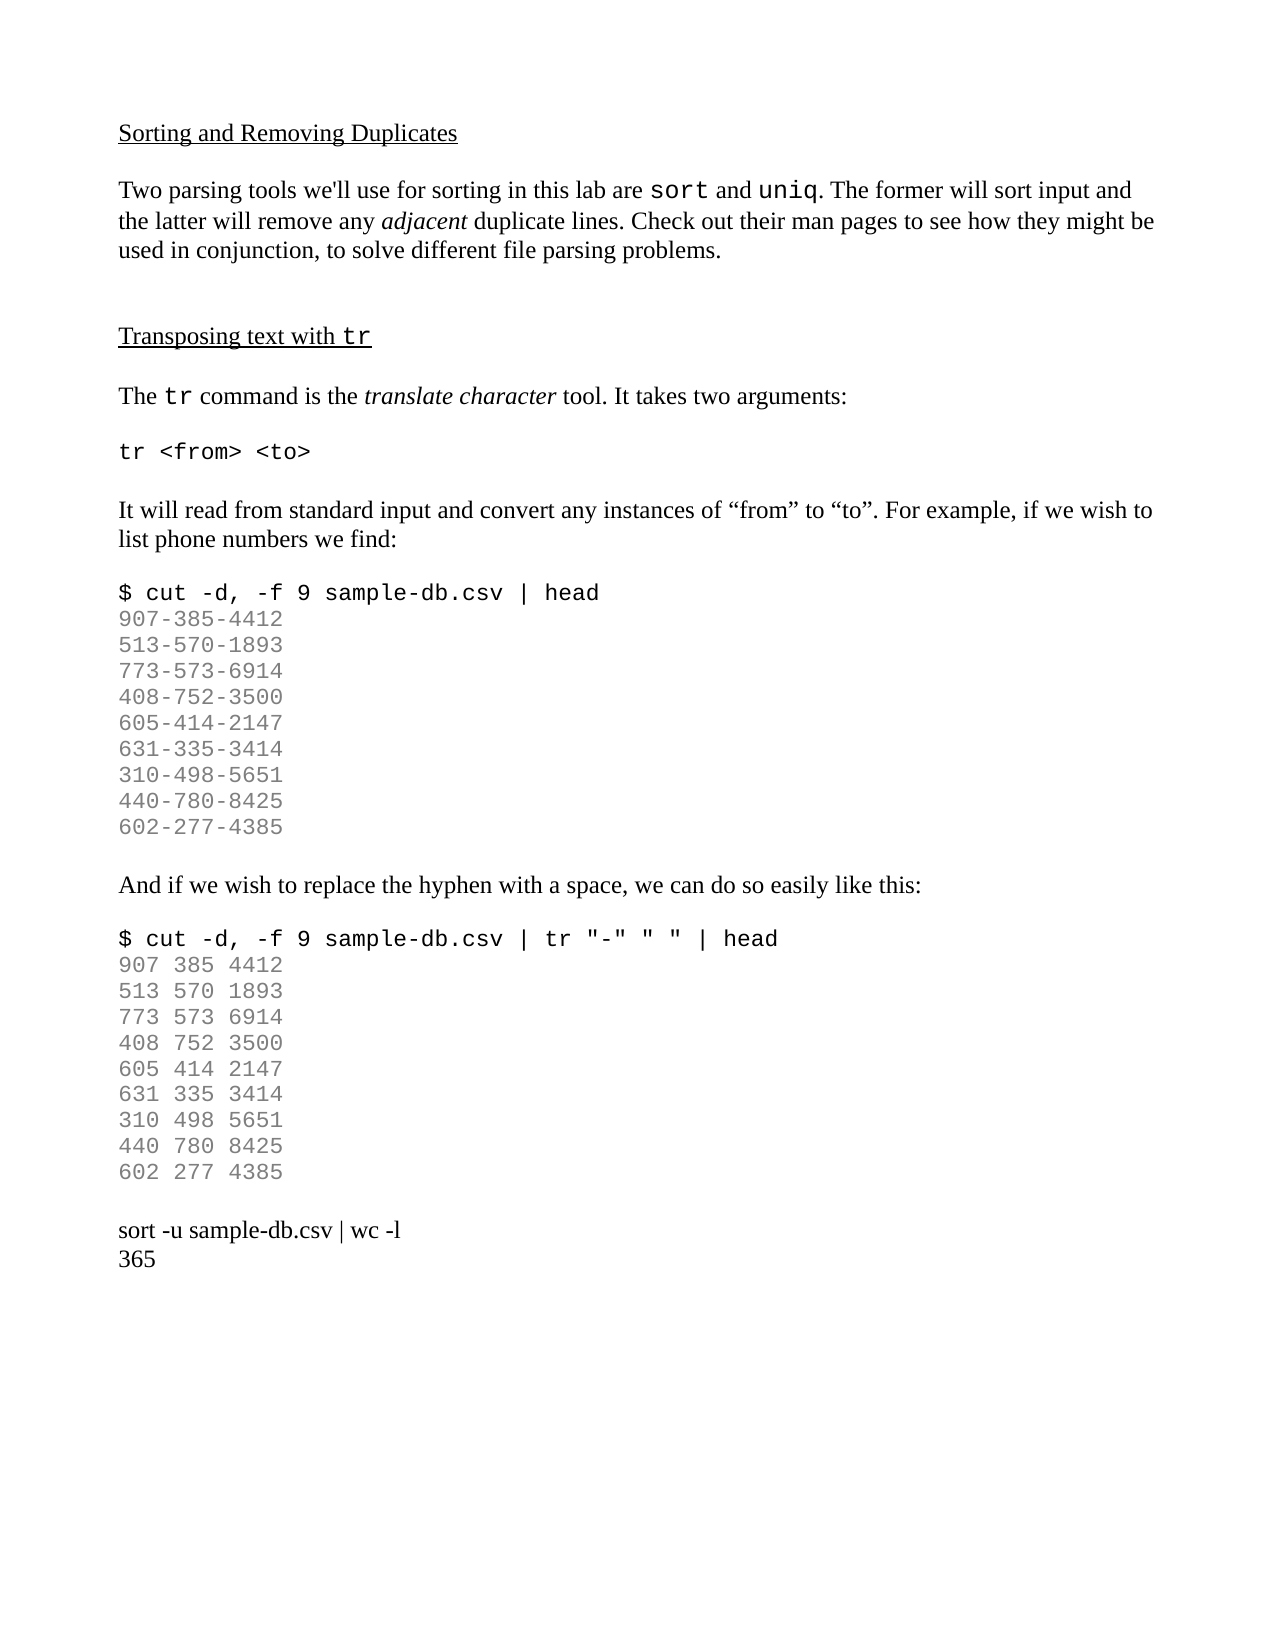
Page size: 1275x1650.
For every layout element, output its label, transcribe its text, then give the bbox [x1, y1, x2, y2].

text 631 335 3414 [118, 1083, 1157, 1109]
text tr <from> <to> [118, 441, 1157, 467]
text 513 570 1893 [118, 979, 1157, 1005]
text Two parsing tools we'll use for sorting in this lab are sort and uniq. The former will sort input and the latter will remove any adjacent duplicate lines. Check out their man pages to see how they might be used in conjunction, to solve different file parsing problems. [118, 176, 1157, 264]
text 605-414-2147 [118, 711, 1157, 737]
text It will read from standard input and convert any instances of “from” to “to”. For example, if we wish to list phone numbers we find: [118, 495, 1157, 553]
text 513-570-1893 [118, 633, 1157, 659]
text Transposing text with tr [118, 321, 1157, 352]
text $ cut -d, -f 9 sample-db.csv | head [118, 582, 1157, 607]
text 408 752 3500 [118, 1031, 1157, 1057]
text sort -u sample-db.csv | wc -l [118, 1215, 1157, 1244]
text 907-385-4412 [118, 607, 1157, 633]
text 602 277 4385 [118, 1161, 1157, 1187]
text 408-752-3500 [118, 685, 1157, 711]
text 605 414 2147 [118, 1057, 1157, 1083]
text 602-277-4385 [118, 815, 1157, 841]
text 440-780-8425 [118, 789, 1157, 815]
text Sorting and Removing Duplicates [118, 118, 1157, 147]
text 773 573 6914 [118, 1005, 1157, 1031]
text $ cut -d, -f 9 sample-db.csv | tr "-" " " | head [118, 927, 1157, 953]
text And if we wish to replace the hyphen with a space, we can do so easily like this: [118, 870, 1157, 898]
text 773-573-6914 [118, 659, 1157, 685]
text The tr command is the translate character tool. It takes two arguments: [118, 381, 1157, 412]
text 310-498-5651 [118, 763, 1157, 789]
text 310 498 5651 [118, 1109, 1157, 1135]
text 631-335-3414 [118, 737, 1157, 763]
text 440 780 8425 [118, 1135, 1157, 1161]
text 365 [118, 1244, 1157, 1273]
text 907 385 4412 [118, 953, 1157, 979]
